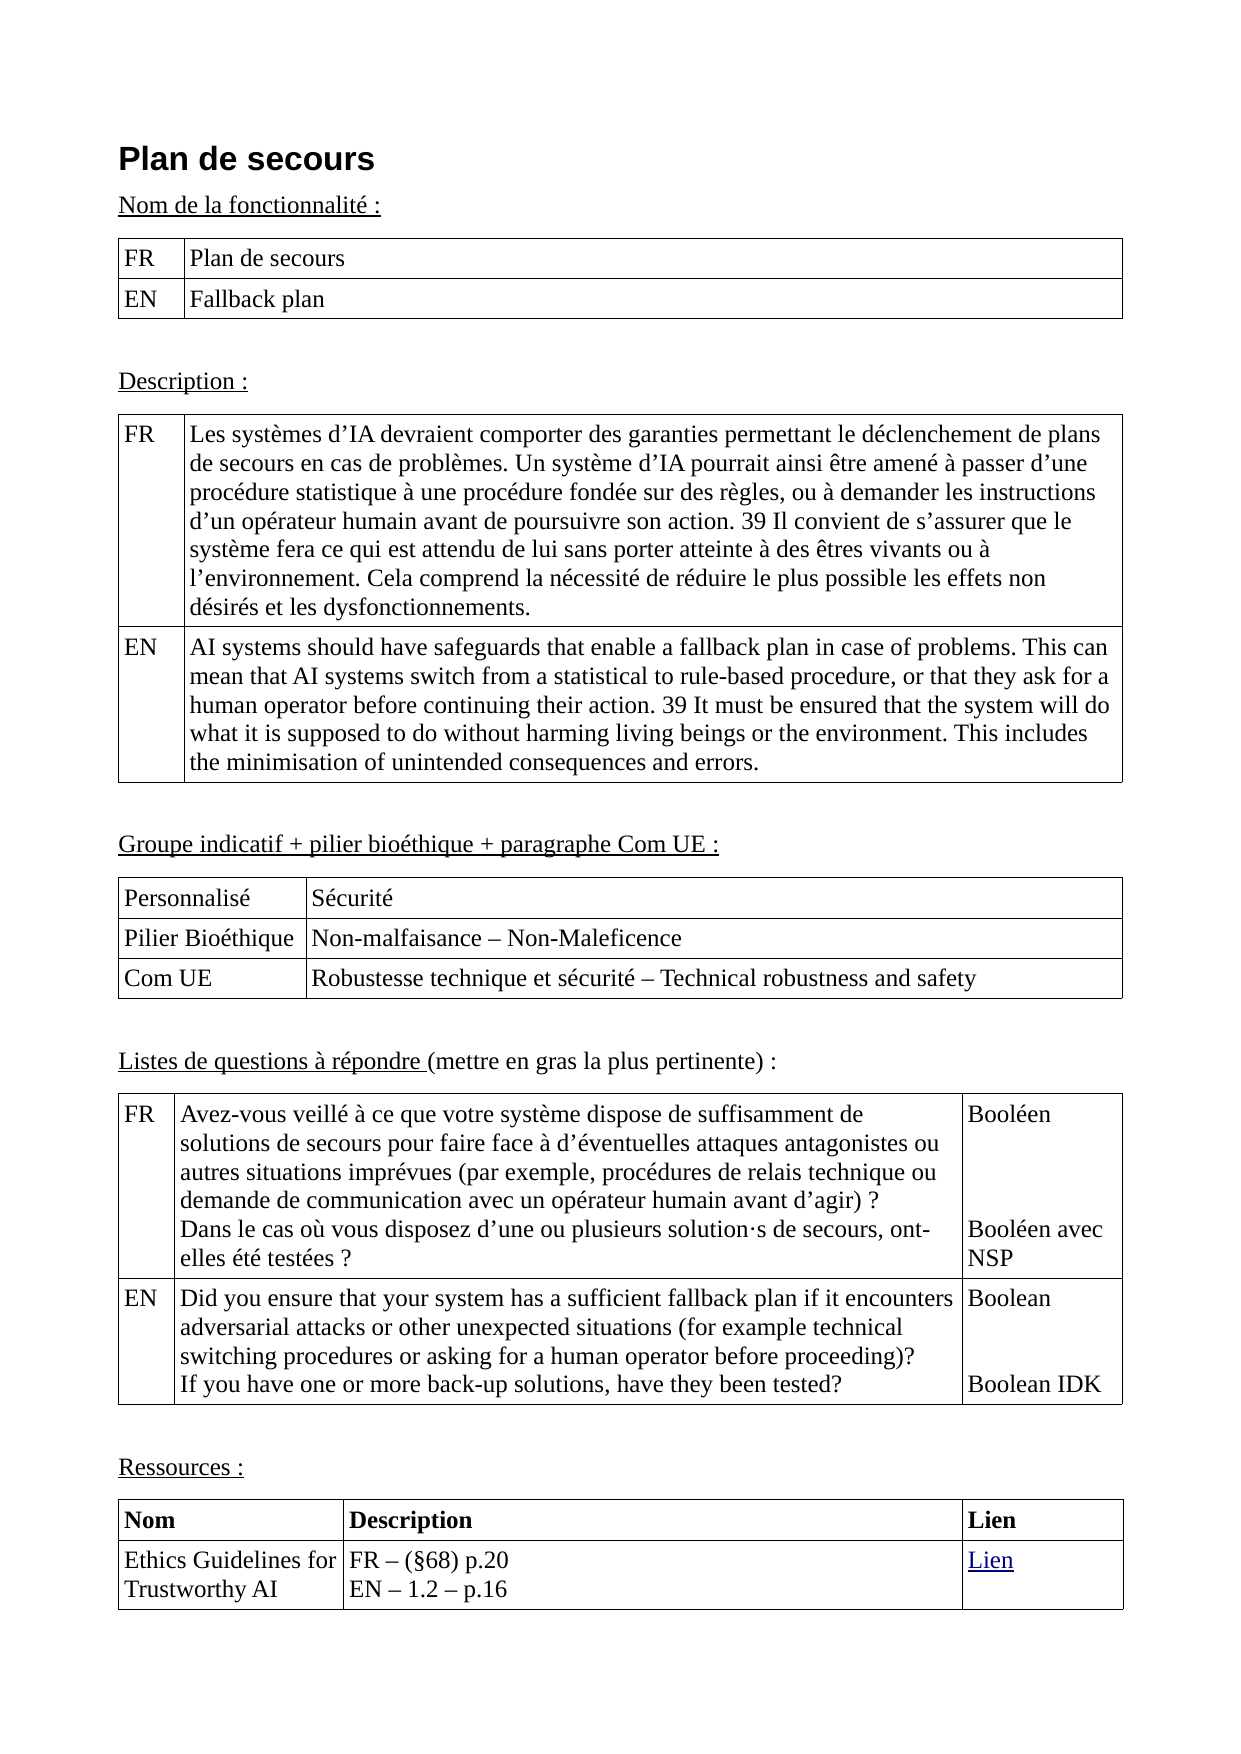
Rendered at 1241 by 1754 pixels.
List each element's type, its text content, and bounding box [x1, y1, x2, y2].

text Description : [118, 366, 1122, 395]
subtitle Plan de secours [118, 139, 1122, 178]
text Groupe indicatif + pilier bioéthique + paragraphe Com UE : [118, 829, 1122, 858]
table_header FR [119, 1094, 174, 1277]
table_cell EN [119, 627, 184, 782]
text Nom de la fonctionnalité : [118, 190, 1122, 219]
table_header Avez-vous veillé à ce que votre système dispose de suffisamment de solutions de secours pour faire face à d’éventuelles attaques antagonistes ou autres situations imprévues (par exemple, procédures de relais technique ou demande de communication avec un opérateur humain avant d’agir) ? Dans le cas où vous disposez d’une ou plusieurs solution·s de secours, ont-elles été testées ? [175, 1094, 962, 1277]
table_header Sécurité [307, 878, 1122, 917]
table_cell Did you ensure that your system has a sufficient fallback plan if it encounters adversarial attacks or other unexpected situations (for example technical switching procedures or asking for a human operator before proceeding)? If you have one or more back-up solutions, have they been tested? [175, 1279, 962, 1404]
table_header Plan de secours [185, 239, 1122, 278]
table_cell Fallback plan [185, 279, 1122, 318]
table_header Personnalisé [119, 878, 306, 917]
table_cell Lien [963, 1541, 1123, 1609]
text Listes de questions à répondre (mettre en gras la plus pertinente) : [118, 1046, 1122, 1074]
table_header FR [119, 415, 184, 626]
table_header Booléen Booléen avec NSP [963, 1094, 1122, 1277]
table_header Lien [963, 1500, 1123, 1539]
table_cell Robustesse technique et sécurité – Technical robustness and safety [307, 959, 1122, 998]
table_cell Boolean Boolean IDK [963, 1279, 1122, 1404]
table_cell EN [119, 1279, 174, 1404]
table_cell Non-malfaisance – Non-Maleficence [307, 919, 1122, 958]
table_cell Ethics Guidelines for Trustworthy AI [119, 1541, 343, 1609]
table_header FR [119, 239, 184, 278]
table_header Nom [119, 1500, 343, 1539]
table_cell Pilier Bioéthique [119, 919, 306, 958]
table_header Les systèmes d’IA devraient comporter des garanties permettant le déclenchement de plans de secours en cas de problèmes. Un système d’IA pourrait ainsi être amené à passer d’une procédure statistique à une procédure fondée sur des règles, ou à demander les instructions d’un opérateur humain avant de poursuivre son action. 39 Il convient de s’assurer que le système fera ce qui est attendu de lui sans porter atteinte à des êtres vivants ou à l’environnement. Cela comprend la nécessité de réduire le plus possible les effets non désirés et les dysfonctionnements. [185, 415, 1122, 626]
table_cell EN [119, 279, 184, 318]
text Ressources : [118, 1452, 1122, 1480]
table_header Description [344, 1500, 962, 1539]
table_cell AI systems should have safeguards that enable a fallback plan in case of problems. This can mean that AI systems switch from a statistical to rule-based procedure, or that they ask for a human operator before continuing their action. 39 It must be ensured that the system will do what it is supposed to do without harming living beings or the environment. This includes the minimisation of unintended consequences and errors. [185, 627, 1122, 782]
table_cell Com UE [119, 959, 306, 998]
table_cell FR – (§68) p.20 EN – 1.2 – p.16 [344, 1541, 962, 1609]
